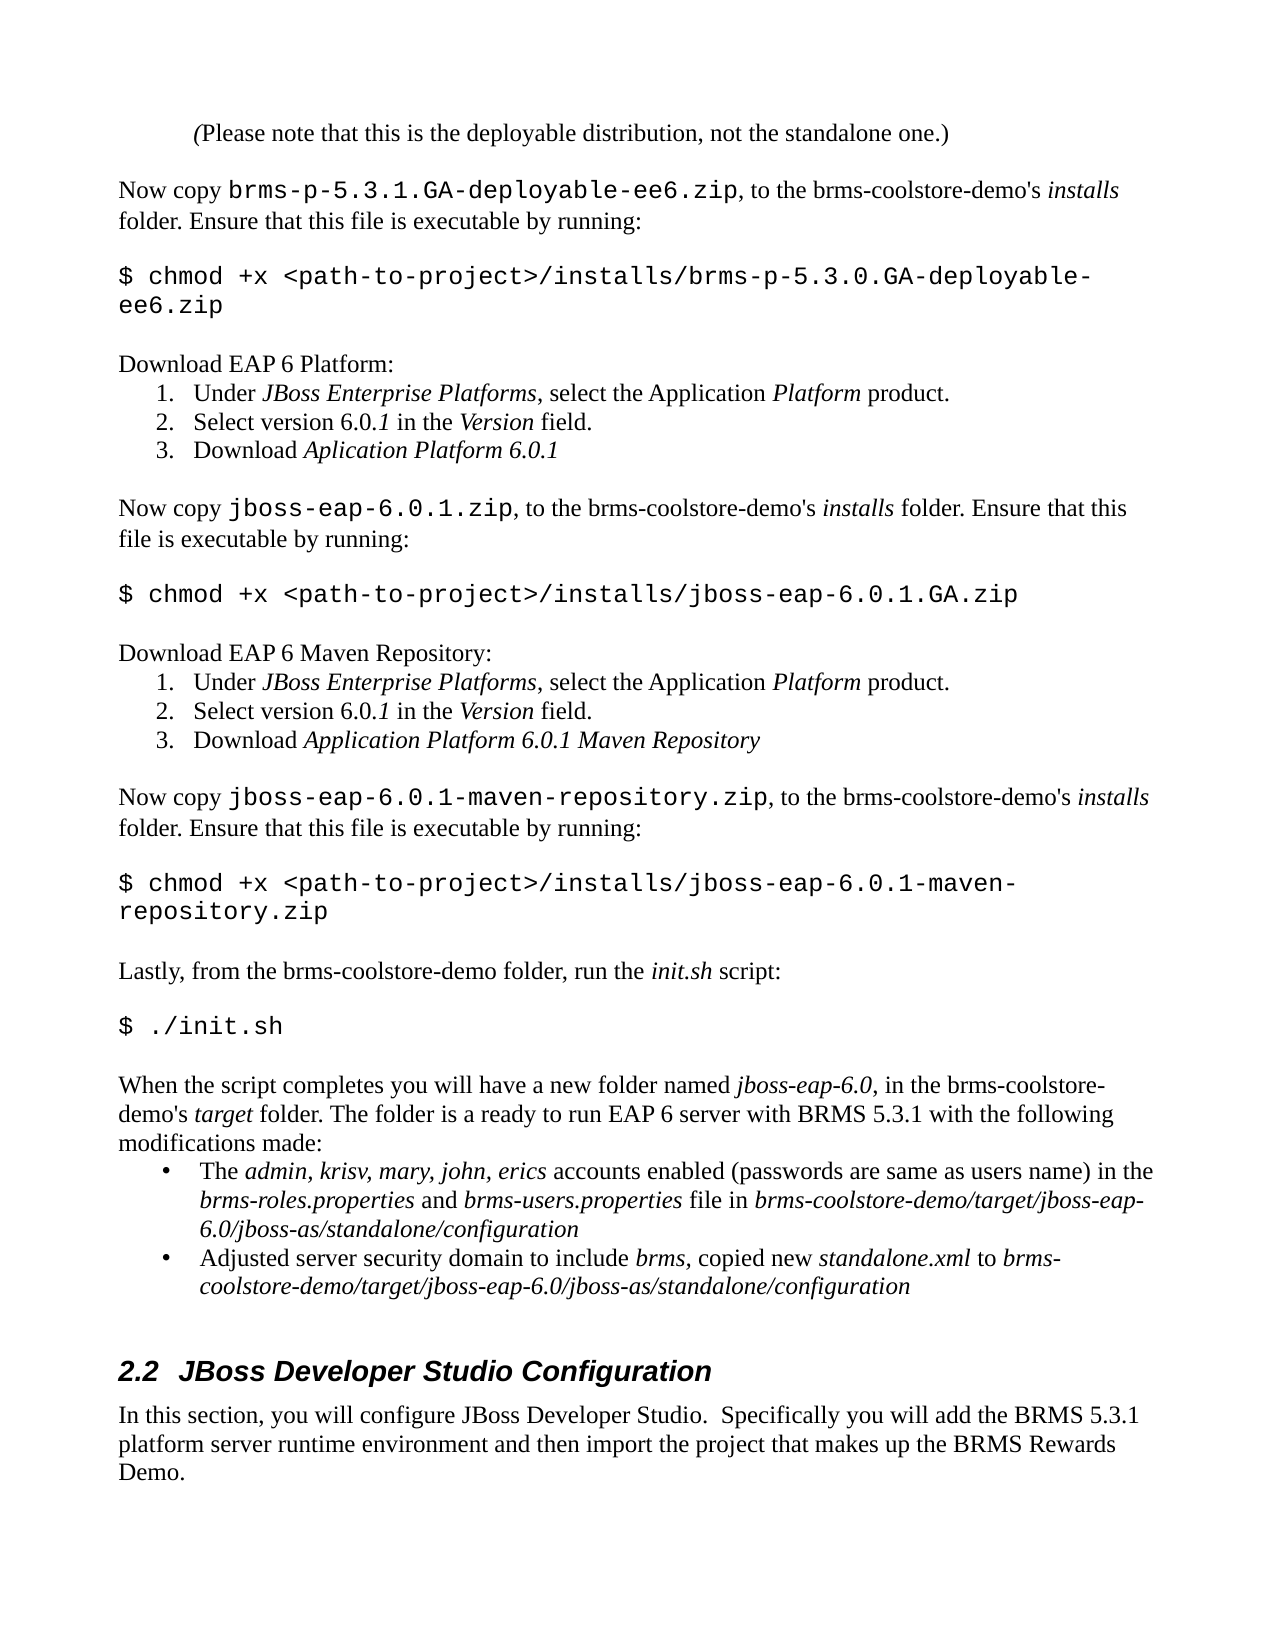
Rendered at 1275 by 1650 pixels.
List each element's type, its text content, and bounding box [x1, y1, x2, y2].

text $ chmod +x <path-to-project>/installs/jboss-eap-6.0.1.GA.zip [118, 581, 1157, 610]
text $ chmod +x <path-to-project>/installs/brms-p-5.3.0.GA-deployable-ee6.zip [118, 264, 1157, 321]
text When the script completes you will have a new folder named jboss-eap-6.0, in the brms-coolstore-demo's target folder. The folder is a ready to run EAP 6 server with BRMS 5.3.1 with the following modifications made: [118, 1070, 1157, 1156]
list Adjusted server security domain to include brms, copied new standalone.xml to brms-coolstore-demo/target/jboss-eap-6.0/jboss-as/standalone/configuration [162, 1243, 1157, 1300]
text Now copy jboss-eap-6.0.1.zip, to the brms-coolstore-demo's installs folder. Ensure that this file is executable by running: [118, 493, 1157, 553]
list Download Application Platform 6.0.1 Maven Repository [156, 725, 1157, 753]
list Select version 6.0.1 in the Version field. [156, 407, 1157, 436]
text Now copy brms-p-5.3.1.GA-deployable-ee6.zip, to the brms-coolstore-demo's installs folder. Ensure that this file is executable by running: [118, 176, 1157, 235]
text Download EAP 6 Platform: [118, 349, 1157, 378]
text In this section, you will configure JBoss Developer Studio. Specifically you will add the BRMS 5.3.1 platform server runtime environment and then import the project that makes up the BRMS Rewards Demo. [118, 1400, 1157, 1486]
text $ chmod +x <path-to-project>/installs/jboss-eap-6.0.1-maven-repository.zip [118, 871, 1157, 927]
text Download EAP 6 Maven Repository: [118, 638, 1157, 667]
subtitle JBoss Developer Studio Configuration [118, 1354, 1157, 1387]
list Under JBoss Enterprise Platforms, select the Application Platform product. [156, 378, 1157, 407]
text $ ./init.sh [118, 1013, 1157, 1042]
list Select version 6.0.1 in the Version field. [156, 696, 1157, 725]
list (Please note that this is the deployable distribution, not the standalone one.) [156, 118, 1157, 147]
list Under JBoss Enterprise Platforms, select the Application Platform product. [156, 667, 1157, 696]
list The admin, krisv, mary, john, erics accounts enabled (passwords are same as users name) in the brms-roles.properties and brms-users.properties file in brms-coolstore-demo/target/jboss-eap-6.0/jboss-as/standalone/configuration [162, 1156, 1157, 1243]
text Now copy jboss-eap-6.0.1-maven-repository.zip, to the brms-coolstore-demo's installs folder. Ensure that this file is executable by running: [118, 782, 1157, 842]
text Lastly, from the brms-coolstore-demo folder, run the init.sh script: [118, 956, 1157, 985]
list Download Aplication Platform 6.0.1 [156, 436, 1157, 464]
